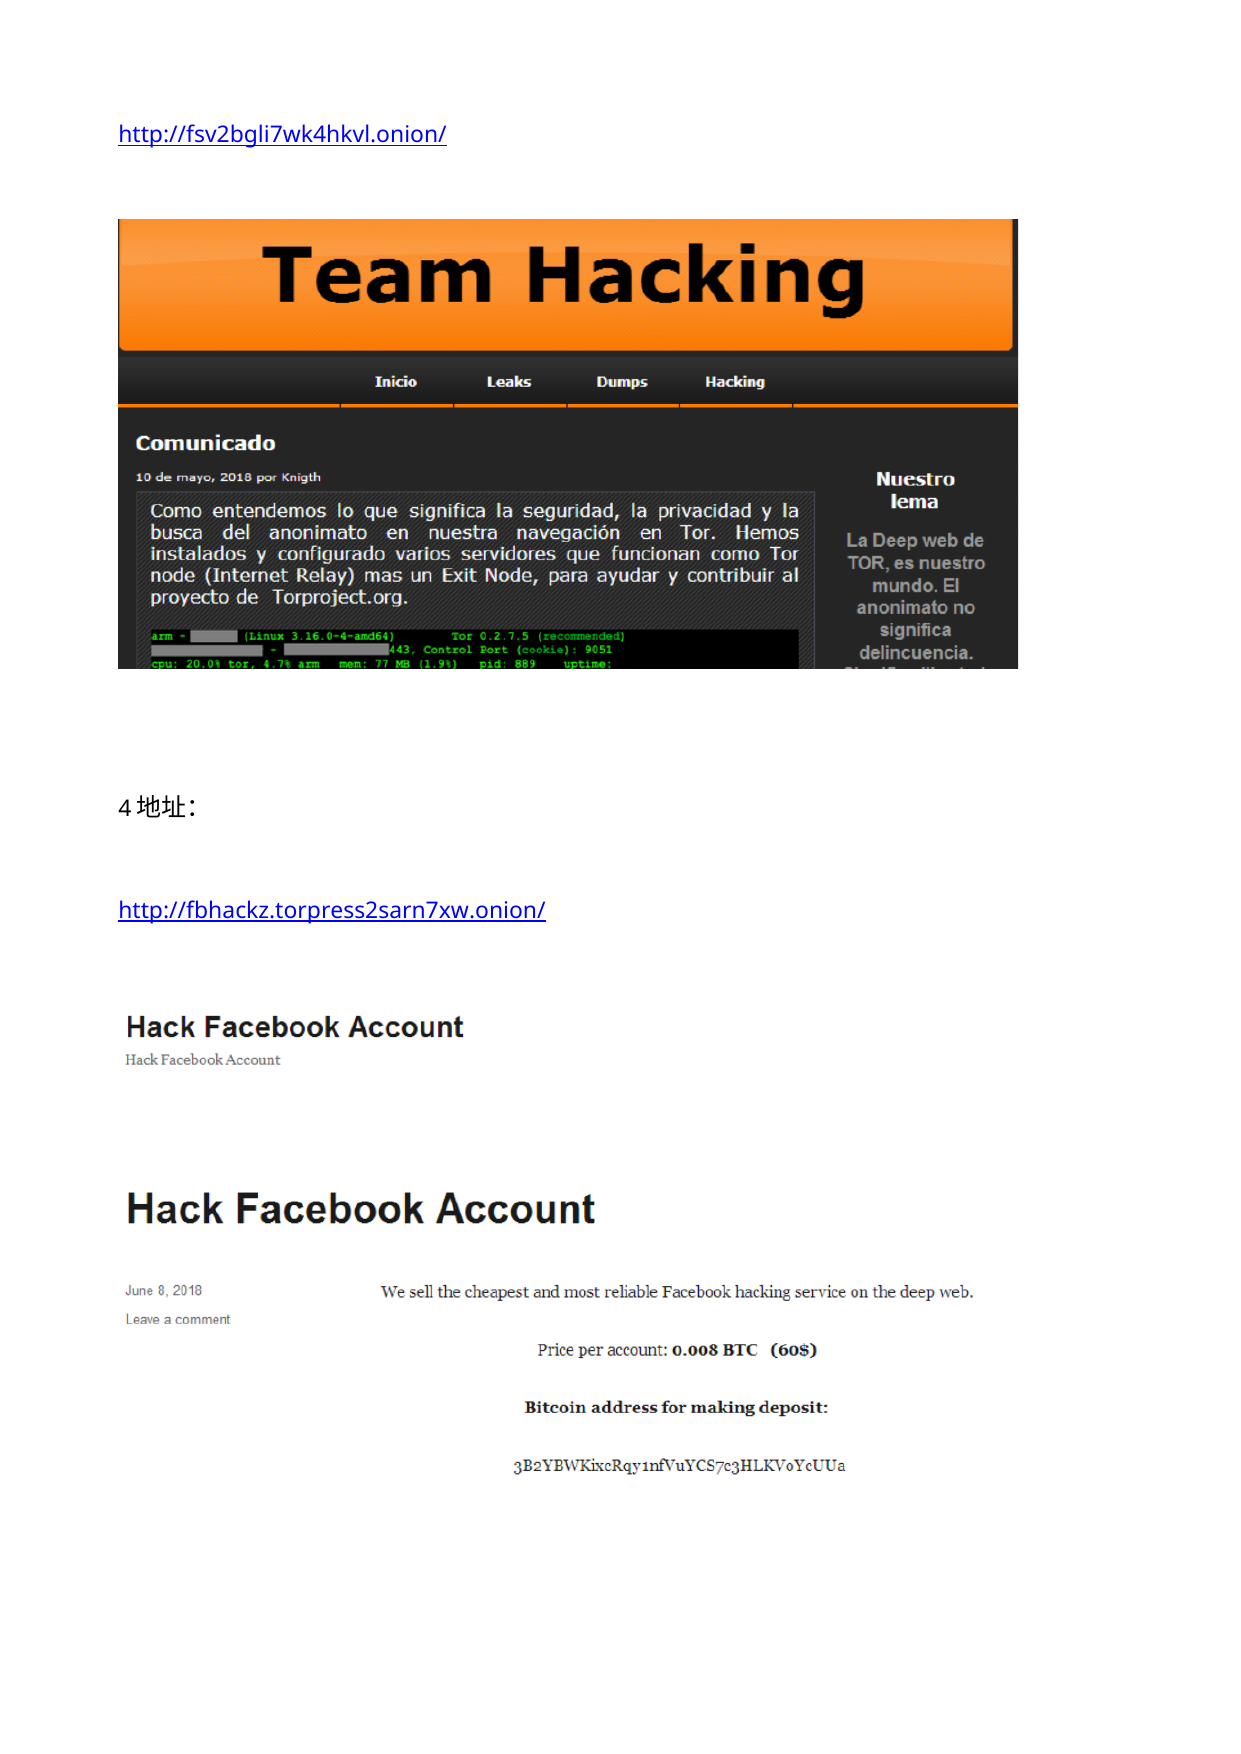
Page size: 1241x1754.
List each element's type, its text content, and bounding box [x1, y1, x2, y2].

text http://fbhackz.torpress2sarn7xw.onion/ [118, 893, 1122, 925]
text 4地址： [118, 788, 1122, 824]
text http://fsv2bgli7wk4hkvl.onion/ [118, 118, 1122, 149]
